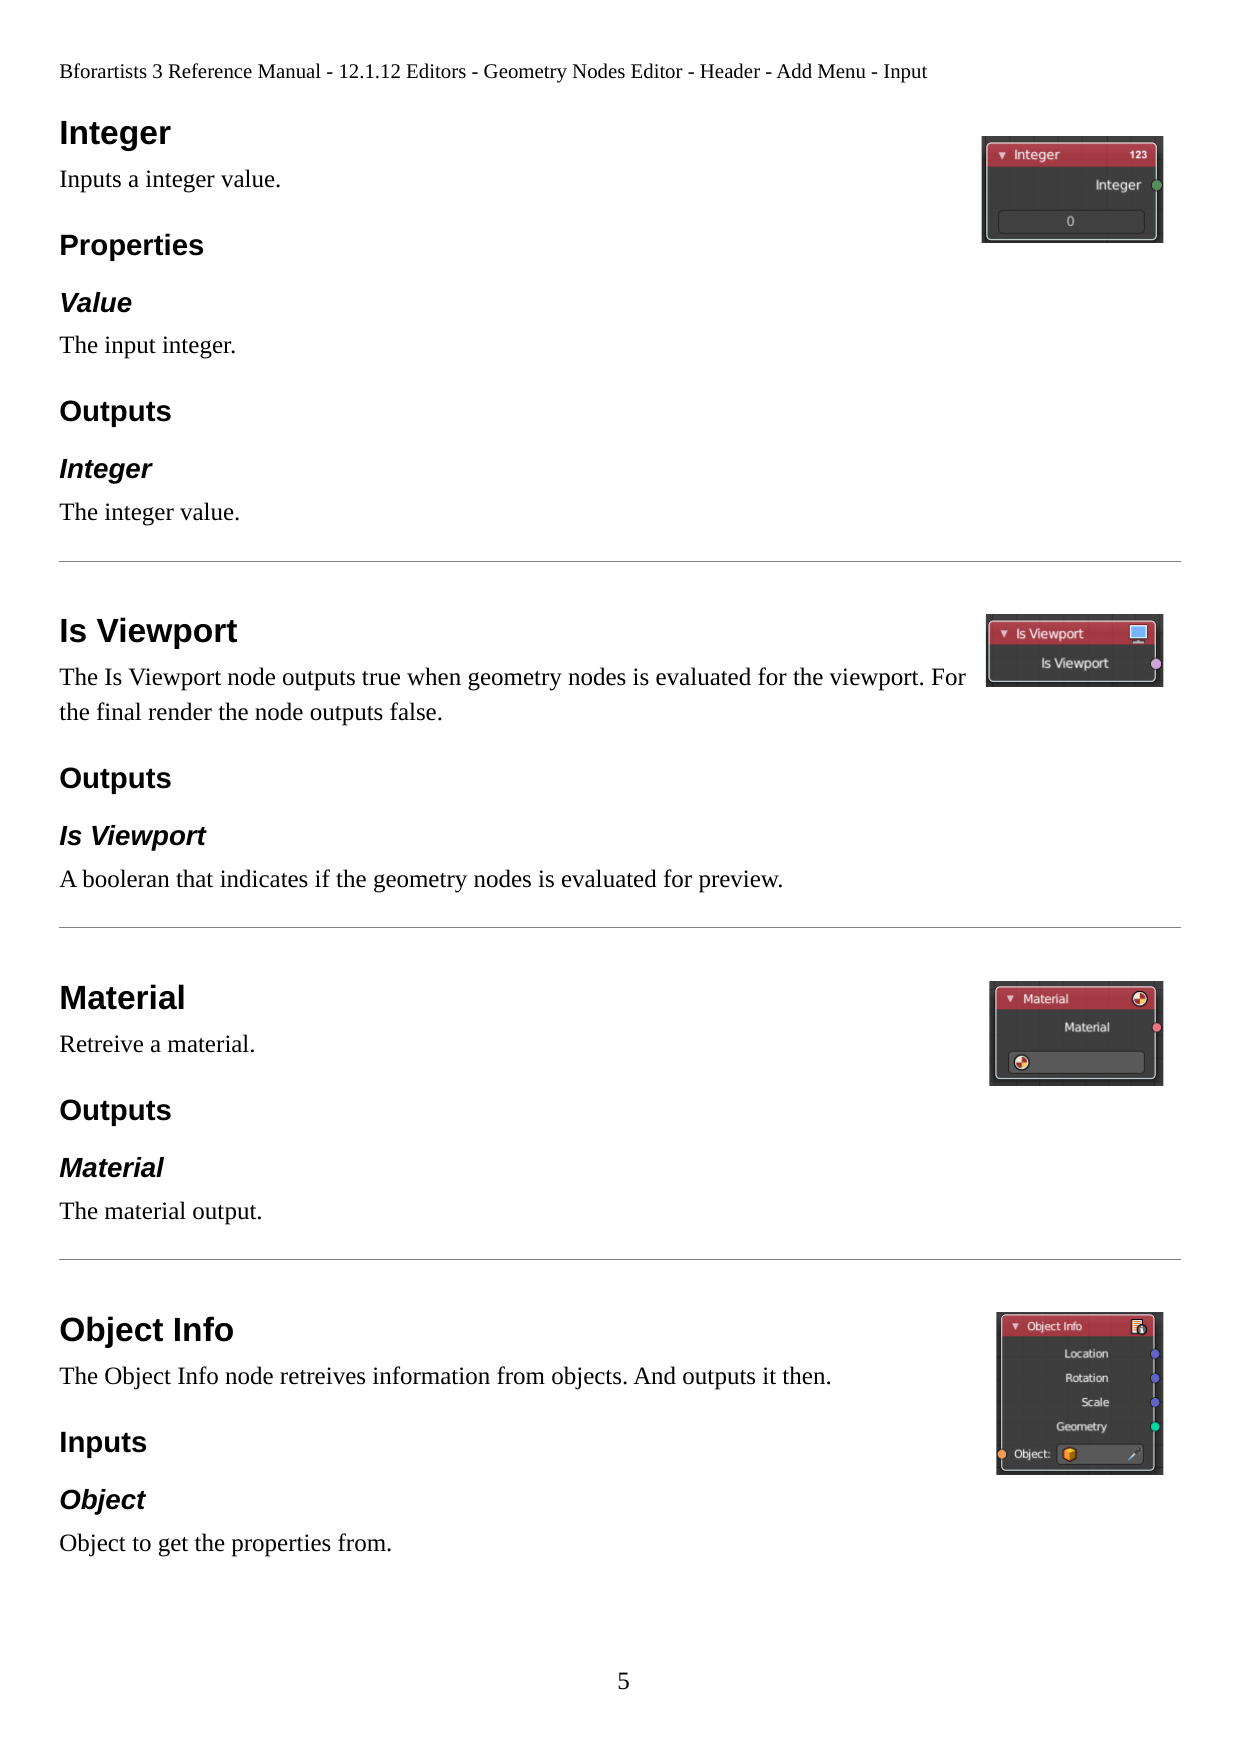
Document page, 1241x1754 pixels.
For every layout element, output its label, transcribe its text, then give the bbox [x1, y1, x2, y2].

text The material output. [59, 1196, 1181, 1224]
picture [996, 1312, 1164, 1475]
subtitle Is Viewport [59, 611, 1181, 650]
subtitle Is Viewport [59, 819, 1181, 851]
text A booleran that indicates if the geometry nodes is evaluated for preview. [59, 864, 1181, 892]
text Retreive a material. [59, 1029, 989, 1058]
subtitle Object [59, 1483, 1181, 1515]
text The Is Viewport node outputs true when geometry nodes is evaluated for the viewport. For the final render the node outputs false. [59, 662, 1181, 726]
text [1164, 164, 1181, 192]
text The input integer. [59, 331, 1181, 359]
picture [985, 614, 1164, 687]
subtitle Integer [59, 113, 1181, 151]
text Object to get the properties from. [59, 1528, 1181, 1556]
subtitle Material [59, 1151, 1181, 1183]
text The integer value. [59, 497, 1181, 526]
subtitle Properties [59, 227, 1181, 261]
subtitle Object Info [59, 1310, 1181, 1348]
subtitle [1164, 1424, 1181, 1458]
text The Object Info node retreives information from objects. And outputs it then. [59, 1361, 996, 1390]
subtitle Outputs [59, 1093, 1181, 1126]
picture [981, 136, 1164, 243]
subtitle Material [59, 978, 1181, 1016]
subtitle Inputs [59, 1424, 996, 1458]
subtitle Outputs [59, 761, 1181, 794]
text [1164, 1029, 1181, 1058]
subtitle Integer [59, 453, 1181, 485]
text Inputs a integer value. [59, 164, 981, 192]
subtitle Value [59, 286, 1181, 318]
subtitle Outputs [59, 394, 1181, 428]
picture [989, 981, 1164, 1086]
